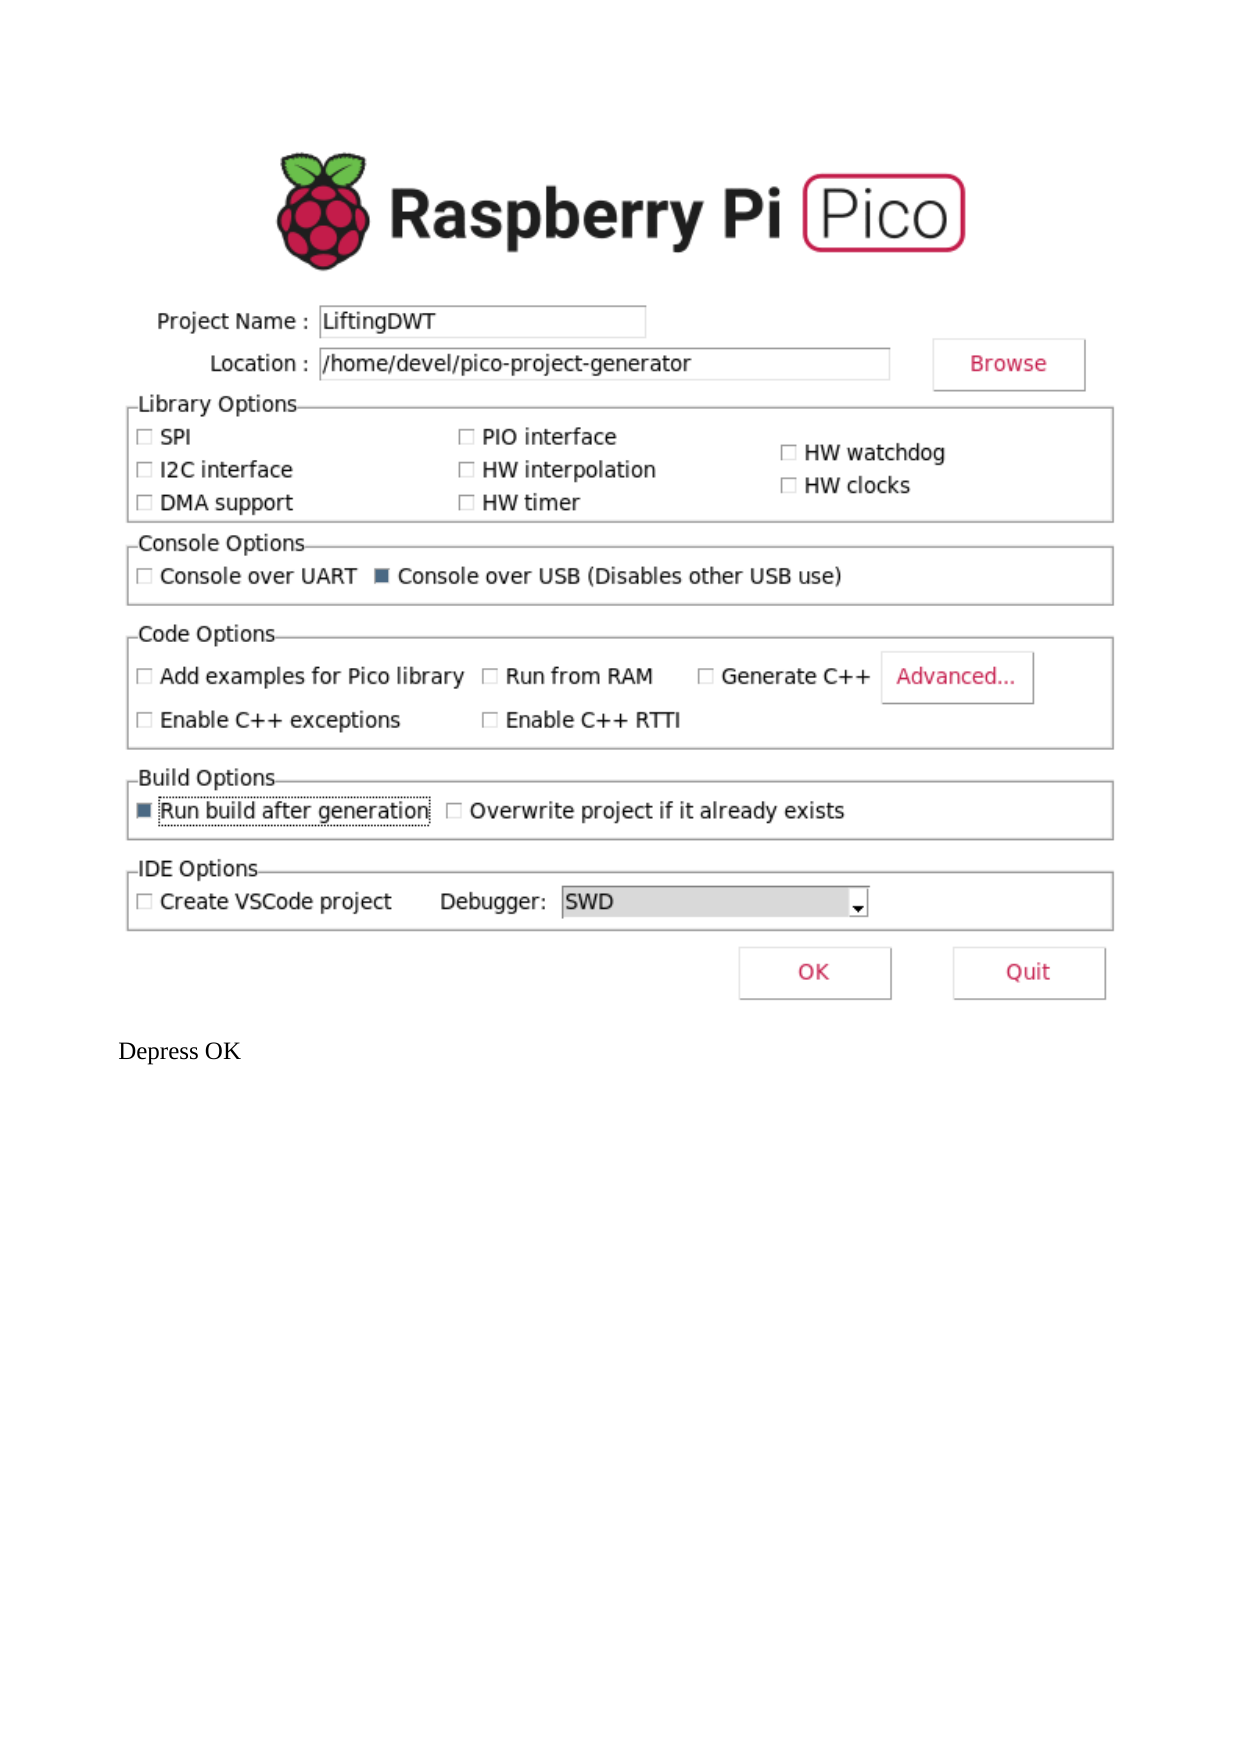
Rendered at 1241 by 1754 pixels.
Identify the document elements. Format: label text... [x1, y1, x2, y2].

text Depress OK [118, 1036, 1122, 1065]
picture [118, 118, 1122, 1008]
